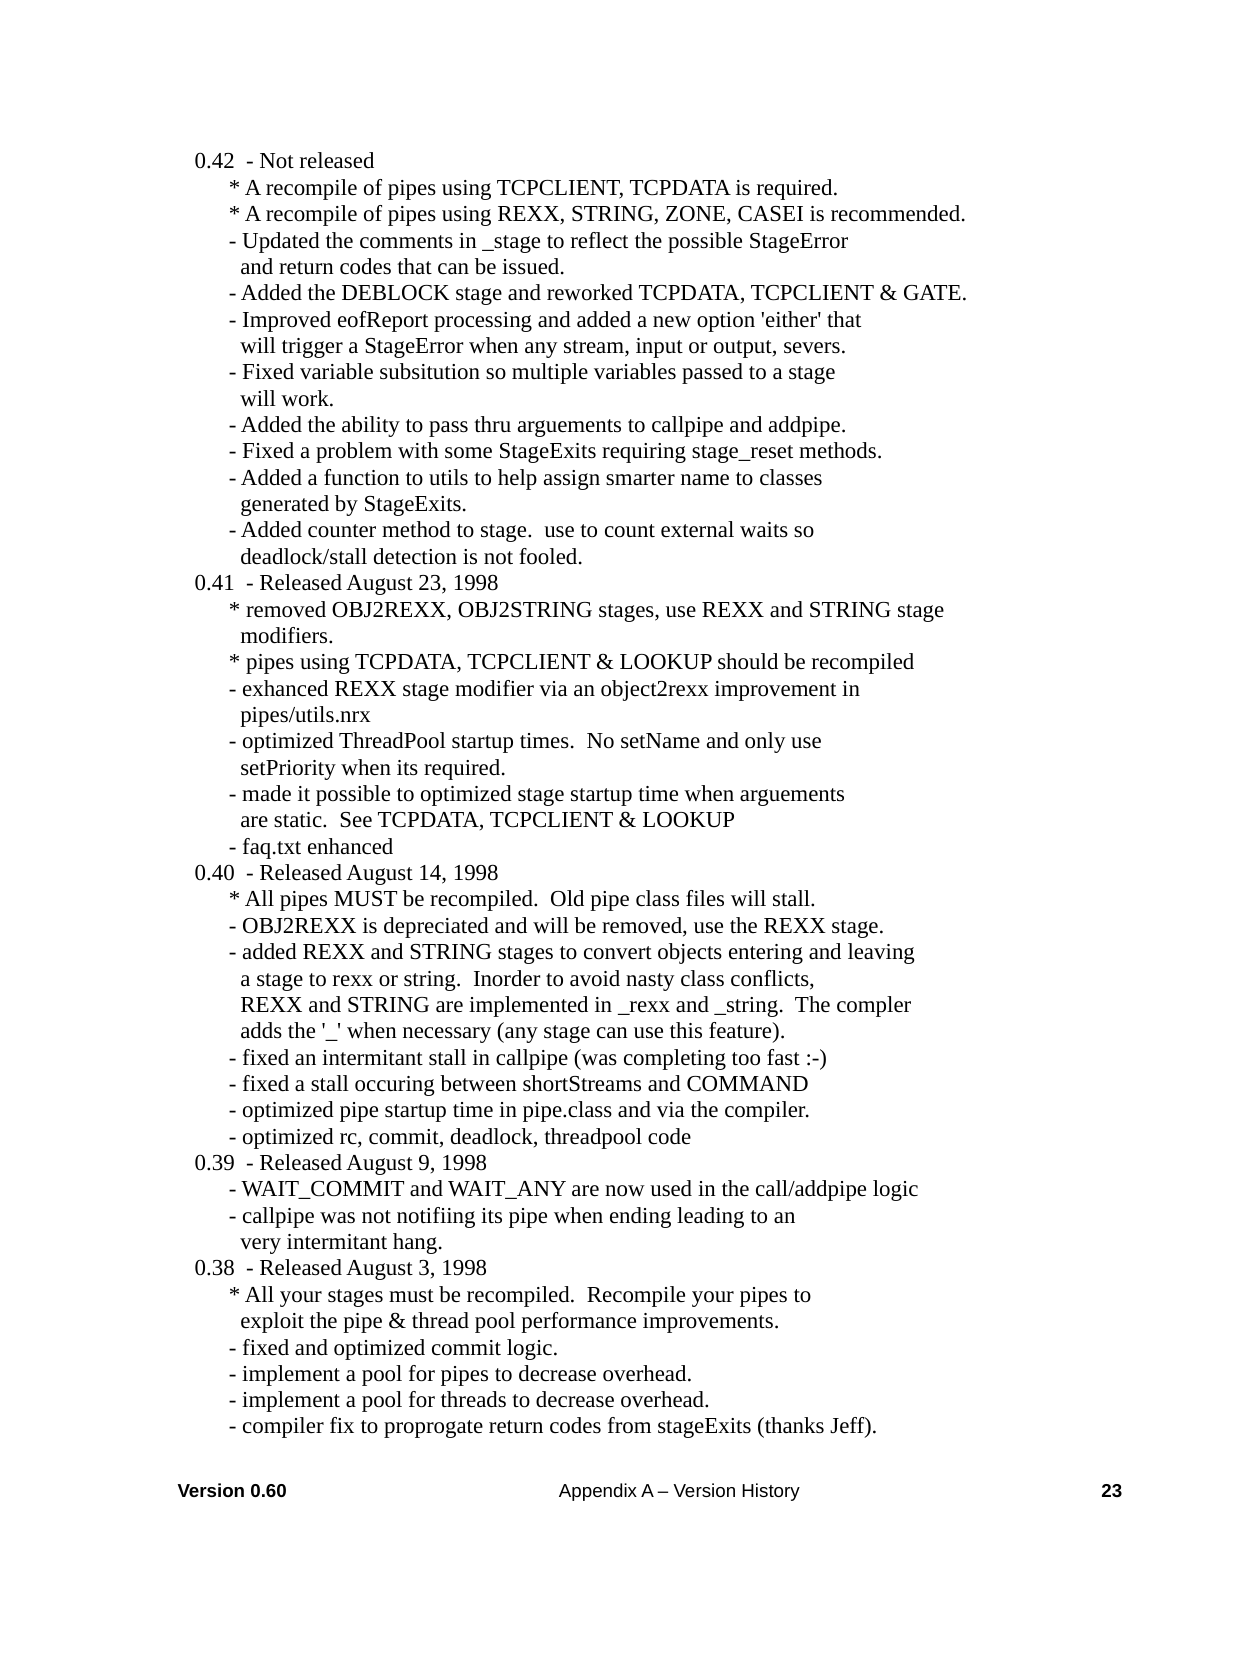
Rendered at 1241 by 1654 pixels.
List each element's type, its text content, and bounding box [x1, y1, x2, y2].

text 0.39 - Released August 9, 1998 [177, 1149, 1122, 1175]
text will work. [177, 385, 1122, 411]
text * All your stages must be recompiled. Recompile your pipes to [177, 1281, 1122, 1307]
text - implement a pool for pipes to decrease overhead. [177, 1360, 1122, 1386]
text - Added the DEBLOCK stage and reworked TCPDATA, TCPCLIENT & GATE. [177, 279, 1122, 306]
text - Updated the comments in _stage to reflect the possible StageError [177, 227, 1122, 253]
text - fixed and optimized commit logic. [177, 1333, 1122, 1360]
text - implement a pool for threads to decrease overhead. [177, 1386, 1122, 1413]
text setPriority when its required. [177, 754, 1122, 780]
text - OBJ2REXX is depreciated and will be removed, use the REXX stage. [177, 912, 1122, 938]
text - optimized ThreadPool startup times. No setName and only use [177, 727, 1122, 754]
text - compiler fix to proprogate return codes from stageExits (thanks Jeff). [177, 1413, 1122, 1439]
text - faq.txt enhanced [177, 833, 1122, 859]
text REXX and STRING are implemented in _rexx and _string. The compler [177, 991, 1122, 1017]
text 0.40 - Released August 14, 1998 [177, 859, 1122, 886]
text are static. See TCPDATA, TCPCLIENT & LOOKUP [177, 806, 1122, 833]
text - added REXX and STRING stages to convert objects entering and leaving [177, 938, 1122, 964]
text deadlock/stall detection is not fooled. [177, 543, 1122, 569]
text - Added a function to utils to help assign smarter name to classes [177, 464, 1122, 490]
text - Fixed a problem with some StageExits requiring stage_reset methods. [177, 437, 1122, 464]
text a stage to rexx or string. Inorder to avoid nasty class conflicts, [177, 964, 1122, 991]
text - Added counter method to stage. use to count external waits so [177, 517, 1122, 543]
text * pipes using TCPDATA, TCPCLIENT & LOOKUP should be recompiled [177, 648, 1122, 675]
text * All pipes MUST be recompiled. Old pipe class files will stall. [177, 886, 1122, 912]
text very intermitant hang. [177, 1228, 1122, 1254]
text - optimized rc, commit, deadlock, threadpool code [177, 1123, 1122, 1149]
text modifiers. [177, 622, 1122, 648]
text and return codes that can be issued. [177, 253, 1122, 279]
text 0.38 - Released August 3, 1998 [177, 1254, 1122, 1281]
text generated by StageExits. [177, 490, 1122, 517]
text will trigger a StageError when any stream, input or output, severs. [177, 332, 1122, 358]
text - WAIT_COMMIT and WAIT_ANY are now used in the call/addpipe logic [177, 1175, 1122, 1202]
text pipes/utils.nrx [177, 701, 1122, 727]
text - Improved eofReport processing and added a new option 'either' that [177, 306, 1122, 332]
text 0.42 - Not released [177, 148, 1122, 174]
text exploit the pipe & thread pool performance improvements. [177, 1307, 1122, 1333]
text - callpipe was not notifiing its pipe when ending leading to an [177, 1202, 1122, 1228]
text - exhanced REXX stage modifier via an object2rexx improvement in [177, 675, 1122, 701]
text 0.41 - Released August 23, 1998 [177, 569, 1122, 596]
text * A recompile of pipes using REXX, STRING, ZONE, CASEI is recommended. [177, 200, 1122, 227]
text * A recompile of pipes using TCPCLIENT, TCPDATA is required. [177, 174, 1122, 200]
text - Fixed variable subsitution so multiple variables passed to a stage [177, 358, 1122, 385]
text - fixed an intermitant stall in callpipe (was completing too fast :-) [177, 1044, 1122, 1070]
text * removed OBJ2REXX, OBJ2STRING stages, use REXX and STRING stage [177, 596, 1122, 622]
text adds the '_' when necessary (any stage can use this feature). [177, 1017, 1122, 1044]
text - Added the ability to pass thru arguements to callpipe and addpipe. [177, 411, 1122, 437]
text - optimized pipe startup time in pipe.class and via the compiler. [177, 1096, 1122, 1123]
text - fixed a stall occuring between shortStreams and COMMAND [177, 1070, 1122, 1096]
text - made it possible to optimized stage startup time when arguements [177, 780, 1122, 806]
